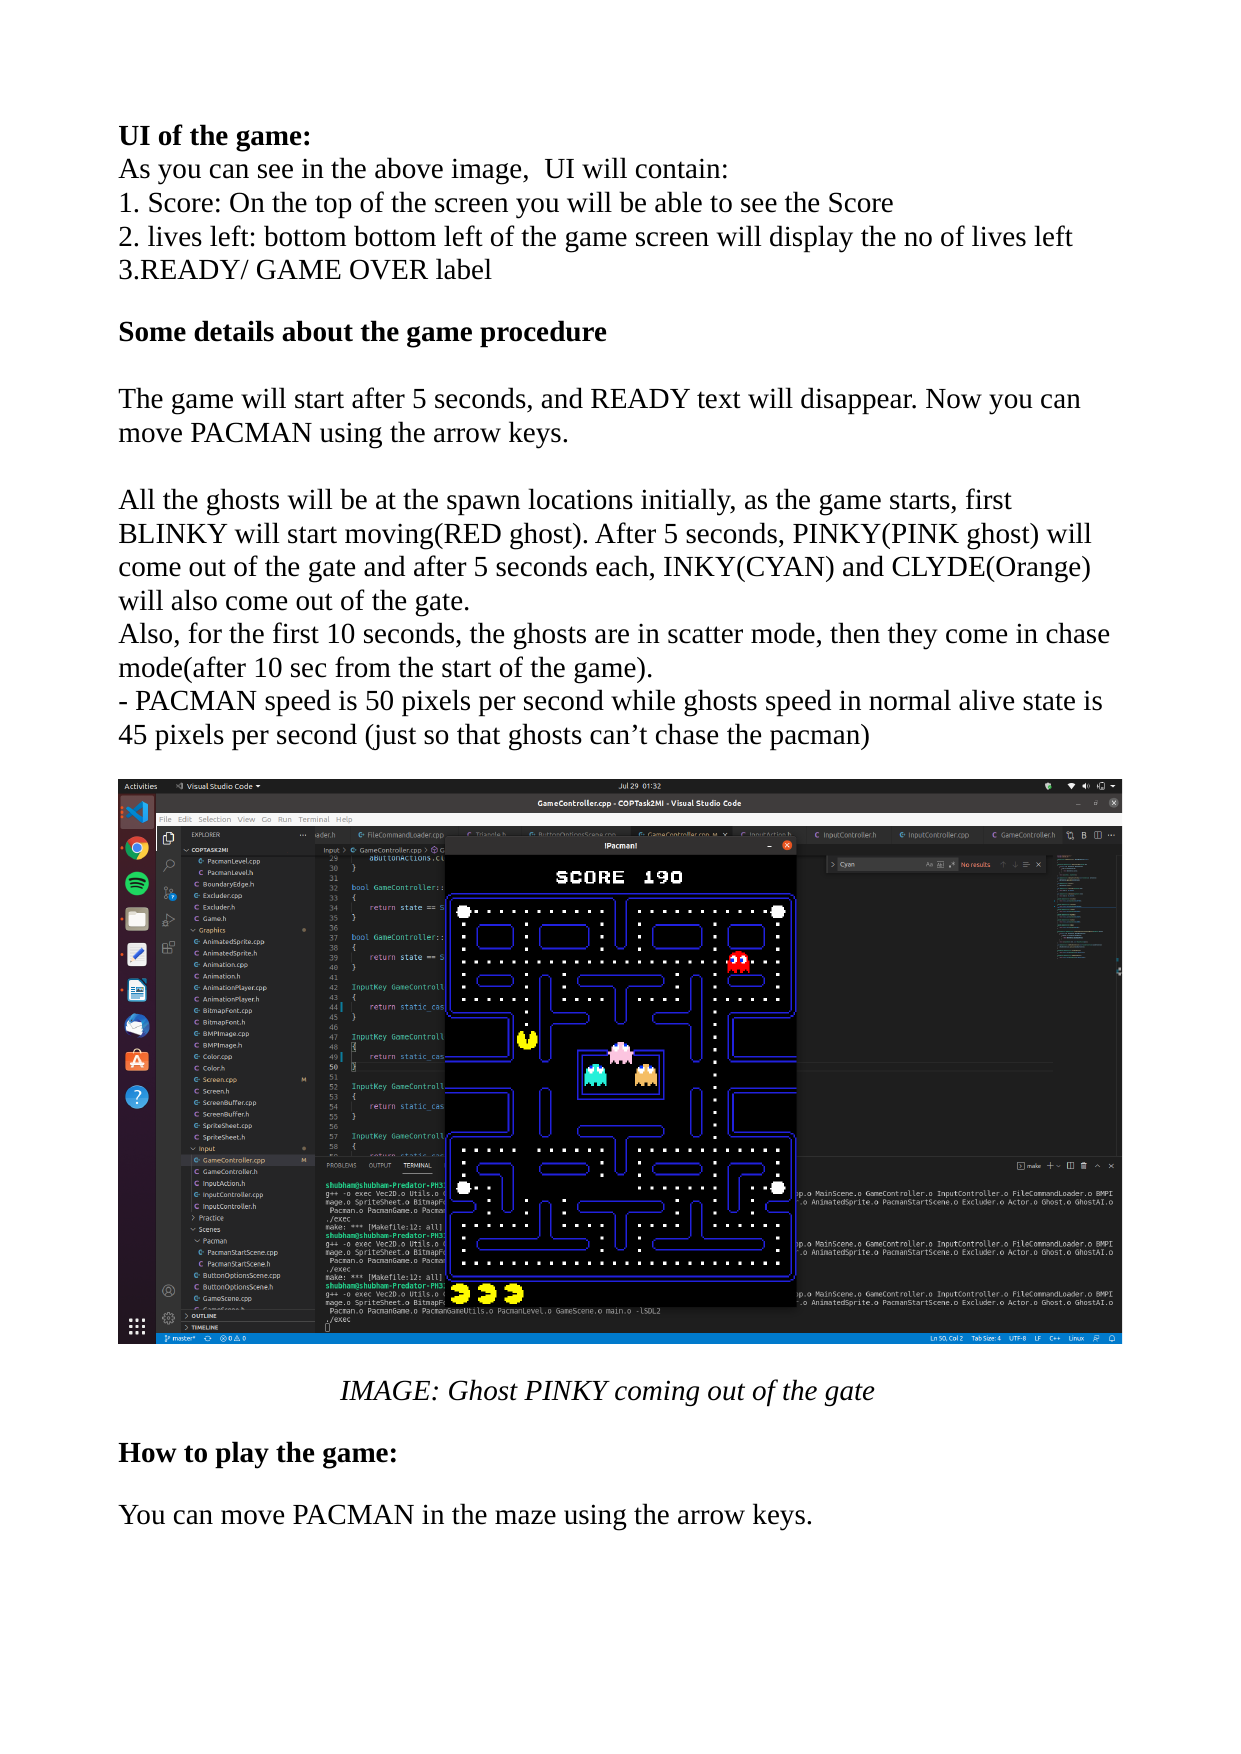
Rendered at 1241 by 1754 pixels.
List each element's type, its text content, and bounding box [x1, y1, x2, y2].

text 2. lives left: bottom bottom left of the game screen will display the no of lives left [118, 219, 1122, 252]
text - PACMAN speed is 50 pixels per second while ghosts speed in normal alive state is 45 pixels per second (just so that ghosts can’t chase the pacman) [118, 683, 1122, 751]
picture [118, 779, 1123, 1344]
text 3.READY/ GAME OVER label [118, 252, 1122, 286]
text All the ghosts will be at the spawn locations initially, as the game starts, first BLINKY will start moving(RED ghost). After 5 seconds, PINKY(PINK ghost) will come out of the gate and after 5 seconds each, INKY(CYAN) and CLYDE(Orange) will also come out of the gate. [118, 482, 1122, 616]
text UI of the game: [118, 118, 1122, 152]
text Also, for the first 10 seconds, the ghosts are in scatter mode, then they come in chase mode(after 10 sec from the start of the game). [118, 616, 1122, 683]
text You can move PACMAN in the maze using the arrow keys. [118, 1497, 1122, 1531]
text How to play the game: [118, 1435, 1122, 1469]
text The game will start after 5 seconds, and READY text will disappear. Now you can move PACMAN using the arrow keys. [118, 382, 1122, 449]
text IMAGE: Ghost PINKY coming out of the gate [118, 1373, 1122, 1406]
text As you can see in the above image, UI will contain: [118, 152, 1122, 185]
text Some details about the game procedure [118, 314, 1122, 348]
text 1. Score: On the top of the screen you will be able to see the Score [118, 185, 1122, 219]
